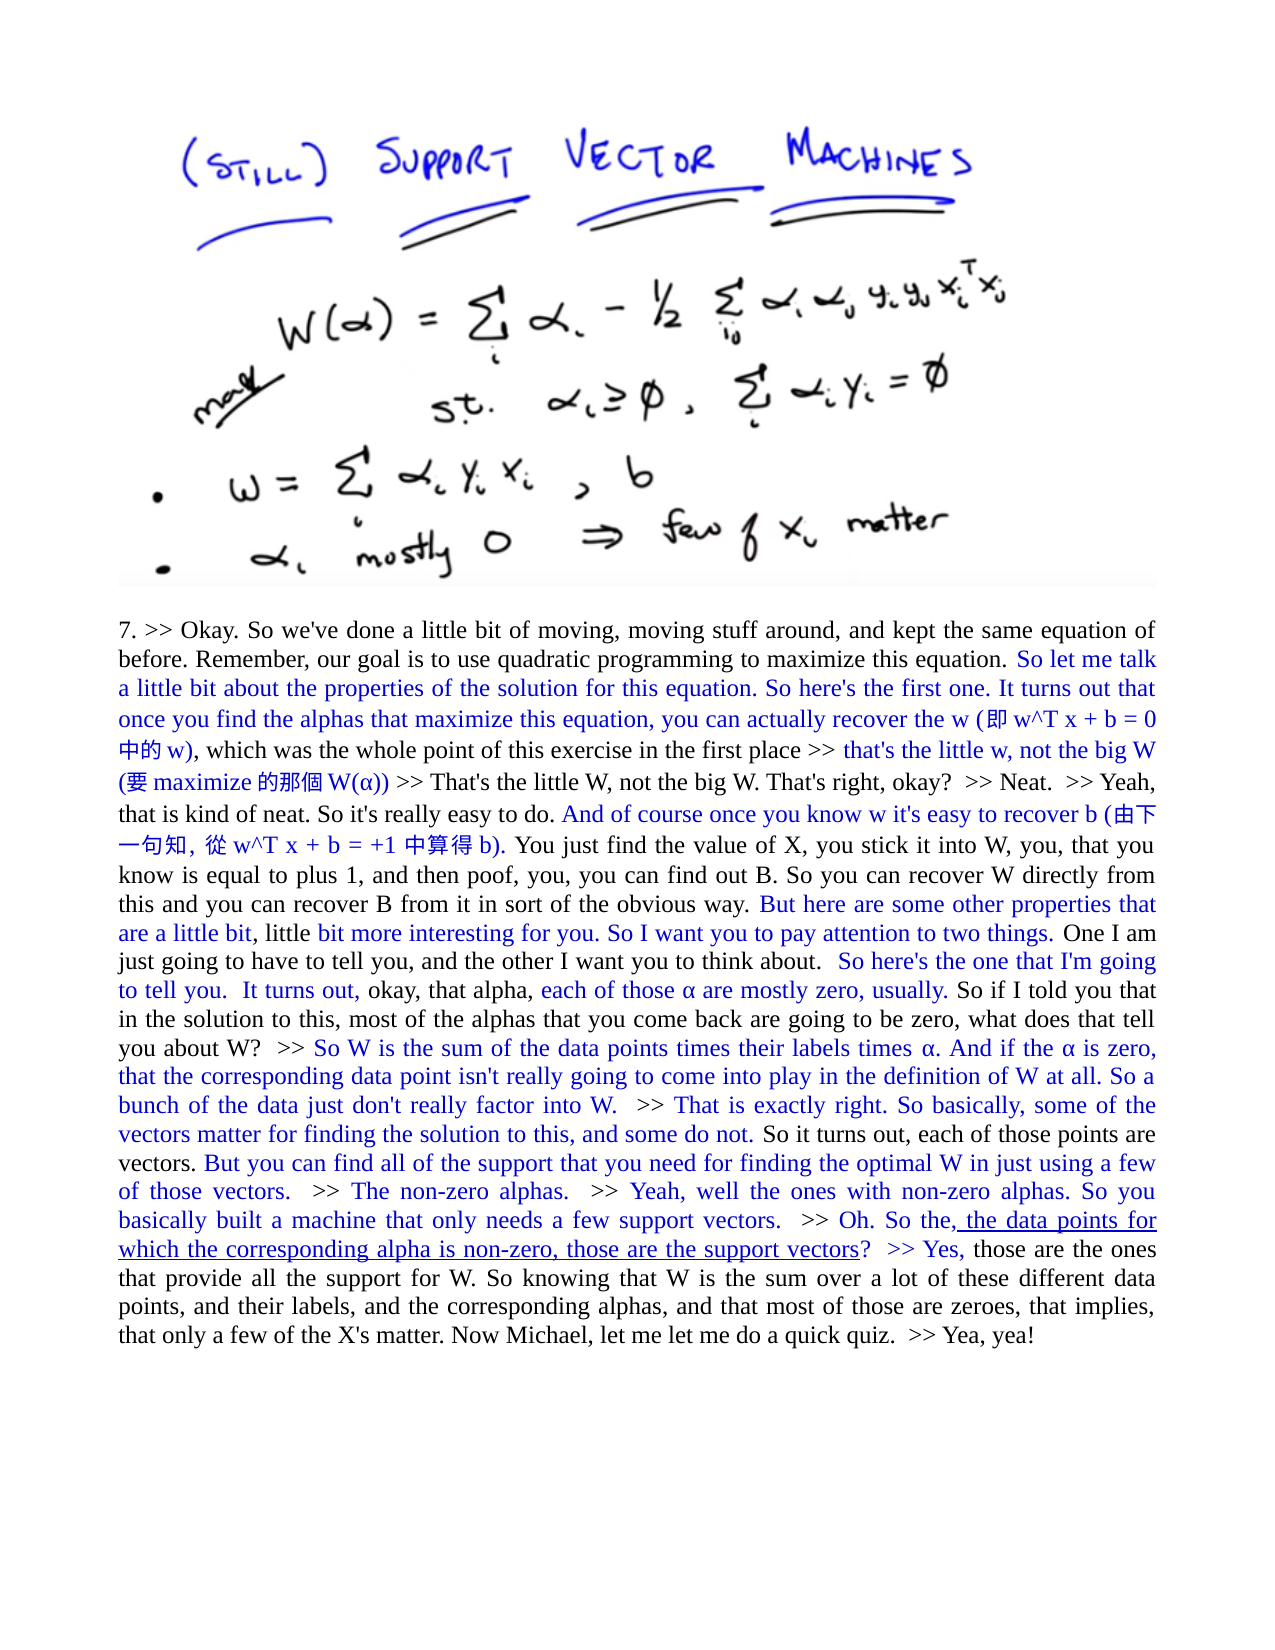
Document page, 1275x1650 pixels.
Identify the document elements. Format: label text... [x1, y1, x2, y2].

text 7. >> Okay. So we've done a little bit of moving, moving stuff around, and kept the same equation of before. Remember, our goal is to use quadratic programming to maximize this equation. So let me talk a little bit about the properties of the solution for this equation. So here's the first one. It turns out that once you find the alphas that maximize this equation, you can actually recover the w (即w^T x + b = 0中的w), which was the whole point of this exercise in the first place >> that's the little w, not the big W (要maximize的那個W(α)) >> That's the little W, not the big W. That's right, okay? >> Neat. >> Yeah, that is kind of neat. So it's really easy to do. And of course once you know w it's easy to recover b (由下一句知, 從w^T x + b = +1中算得b). You just find the value of X, you stick it into W, you, that you know is equal to plus 1, and then poof, you, you can find out B. So you can recover W directly from this and you can recover B from it in sort of the obvious way. But here are some other properties that are a little bit, little bit more interesting for you. So I want you to pay attention to two things. One I am just going to have to tell you, and the other I want you to think about. So here's the one that I'm going to tell you. It turns out, okay, that alpha, each of those α are mostly zero, usually. So if I told you that in the solution to this, most of the alphas that you come back are going to be zero, what does that tell you about W? >> So W is the sum of the data points times their labels times α. And if the α is zero, that the corresponding data point isn't really going to come into play in the definition of W at all. So a bunch of the data just don't really factor into W. >> That is exactly right. So basically, some of the vectors matter for finding the solution to this, and some do not. So it turns out, each of those points are vectors. But you can find all of the support that you need for finding the optimal W in just using a few of those vectors. >> The non-zero alphas. >> Yeah, well the ones with non-zero alphas. So you basically built a machine that only needs a few support vectors. >> Oh. So the, the data points for which the corresponding alpha is non-zero, those are the support vectors? >> Yes, those are the ones that provide all the support for W. So knowing that W is the sum over a lot of these different data points, and their labels, and the corresponding alphas, and that most of those are zeroes, that implies, that only a few of the X's matter. Now Michael, let me let me do a quick quiz. >> Yea, yea! [118, 616, 1157, 1349]
picture [118, 118, 1157, 587]
